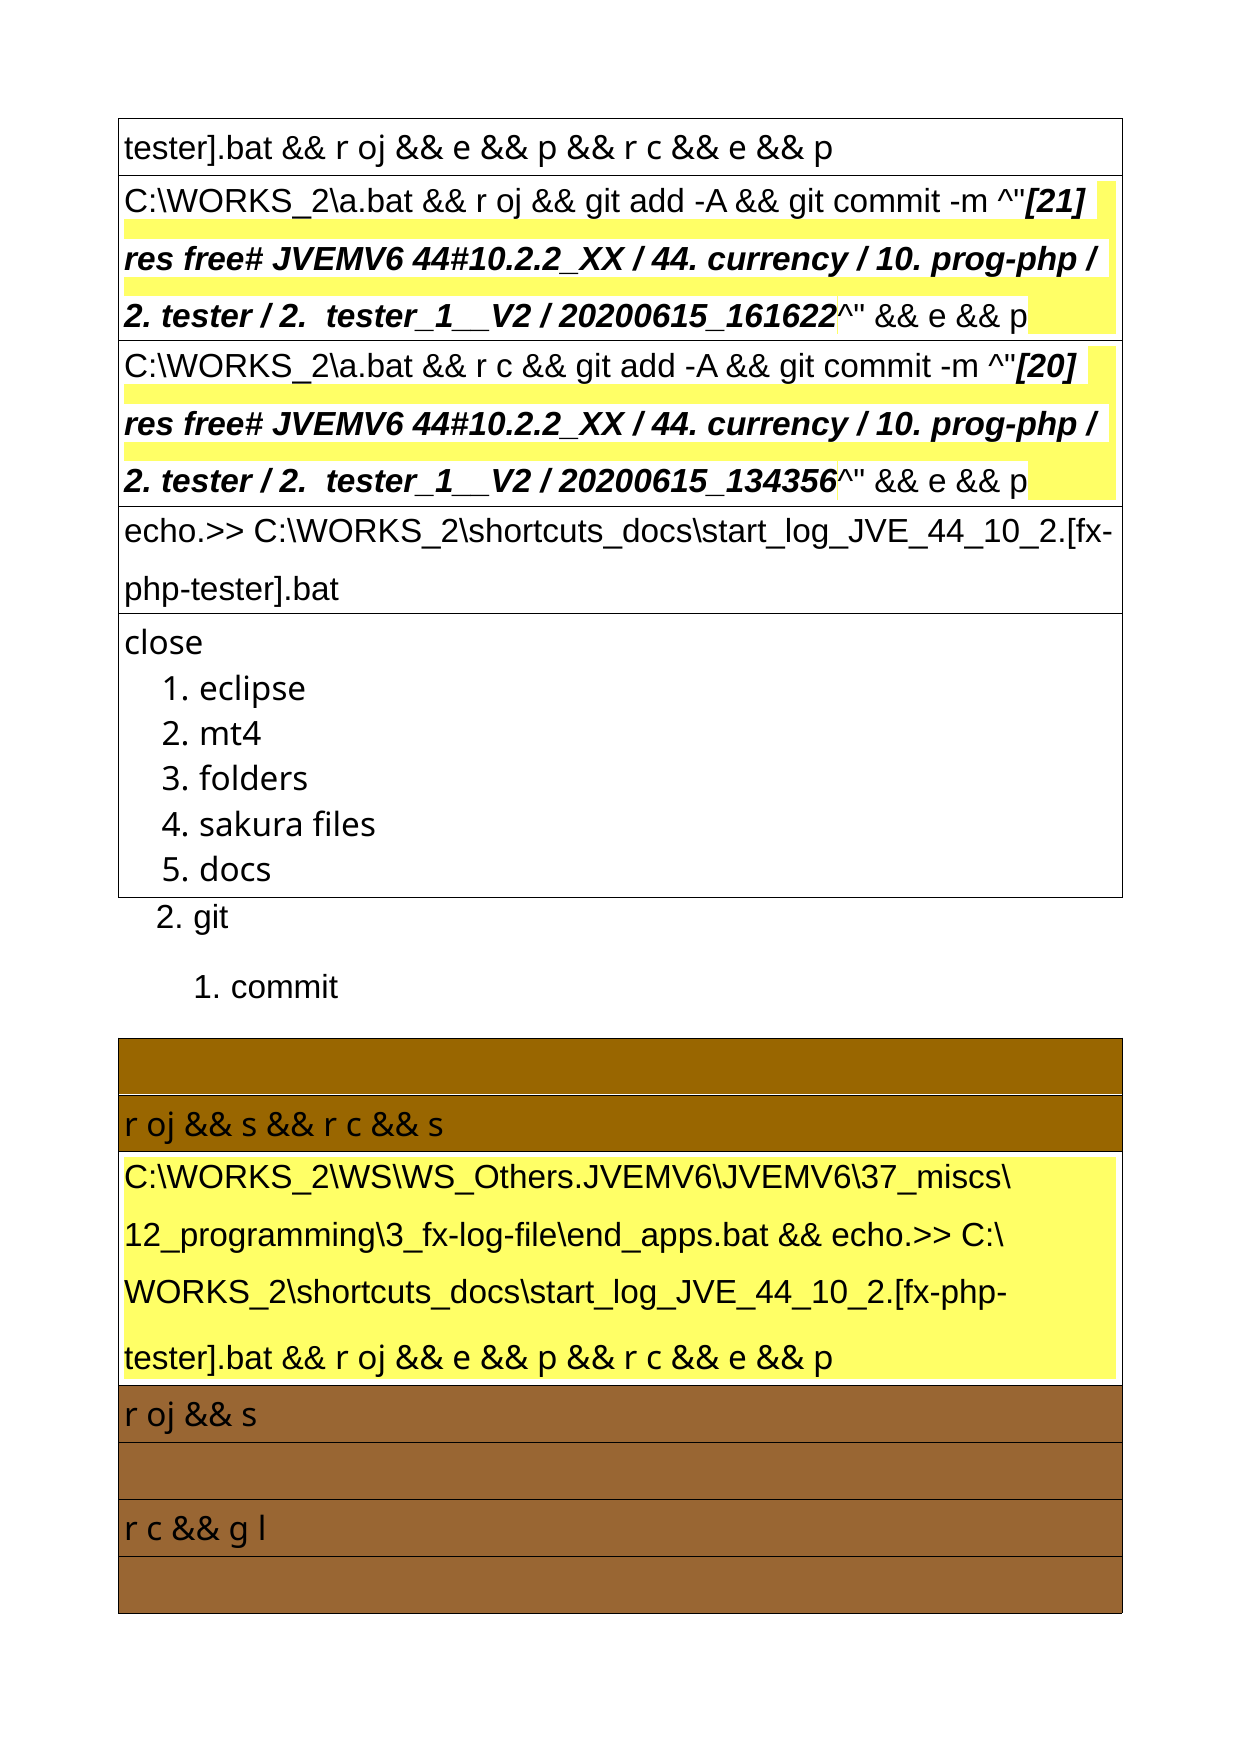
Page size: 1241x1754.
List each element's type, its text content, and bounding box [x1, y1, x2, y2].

table_cell tester].bat && r oj && e && p && r c && e && p [119, 119, 1122, 175]
table_cell r c && g l [119, 1500, 1122, 1556]
table_cell close eclipse mt4 folders sakura files docs [119, 614, 1122, 897]
table_cell r oj && s [119, 1386, 1122, 1442]
table_cell echo.>> C:\WORKS_2\shortcuts_docs\start_log_JVE_44_10_2.[fx-php-tester].bat [119, 507, 1122, 613]
list commit [193, 967, 1122, 1006]
table_cell C:\WORKS_2\a.bat && r oj && git add -A && git commit -m ^"[21] res free# JVEMV6 44#10.2.2_XX / 44. currency / 10. prog-php / 2. tester / 2. tester_1__V2 / 20200615_161622^" && e && p [119, 176, 1122, 340]
list git [156, 898, 1122, 936]
table_cell [119, 1557, 1122, 1613]
table_cell r oj && s && r c && s [119, 1096, 1122, 1151]
table_cell [119, 1443, 1122, 1499]
table_cell C:\WORKS_2\a.bat && r c && git add -A && git commit -m ^"[20] res free# JVEMV6 44#10.2.2_XX / 44. currency / 10. prog-php / 2. tester / 2. tester_1__V2 / 20200615_134356^" && e && p [119, 341, 1122, 506]
table_cell C:\WORKS_2\WS\WS_Others.JVEMV6\JVEMV6\37_miscs\12_programming\3_fx-log-file\end_apps.bat && echo.>> C:\WORKS_2\shortcuts_docs\start_log_JVE_44_10_2.[fx-php-tester].bat && r oj && e && p && r c && e && p [119, 1152, 1122, 1385]
table_header [119, 1039, 1122, 1094]
